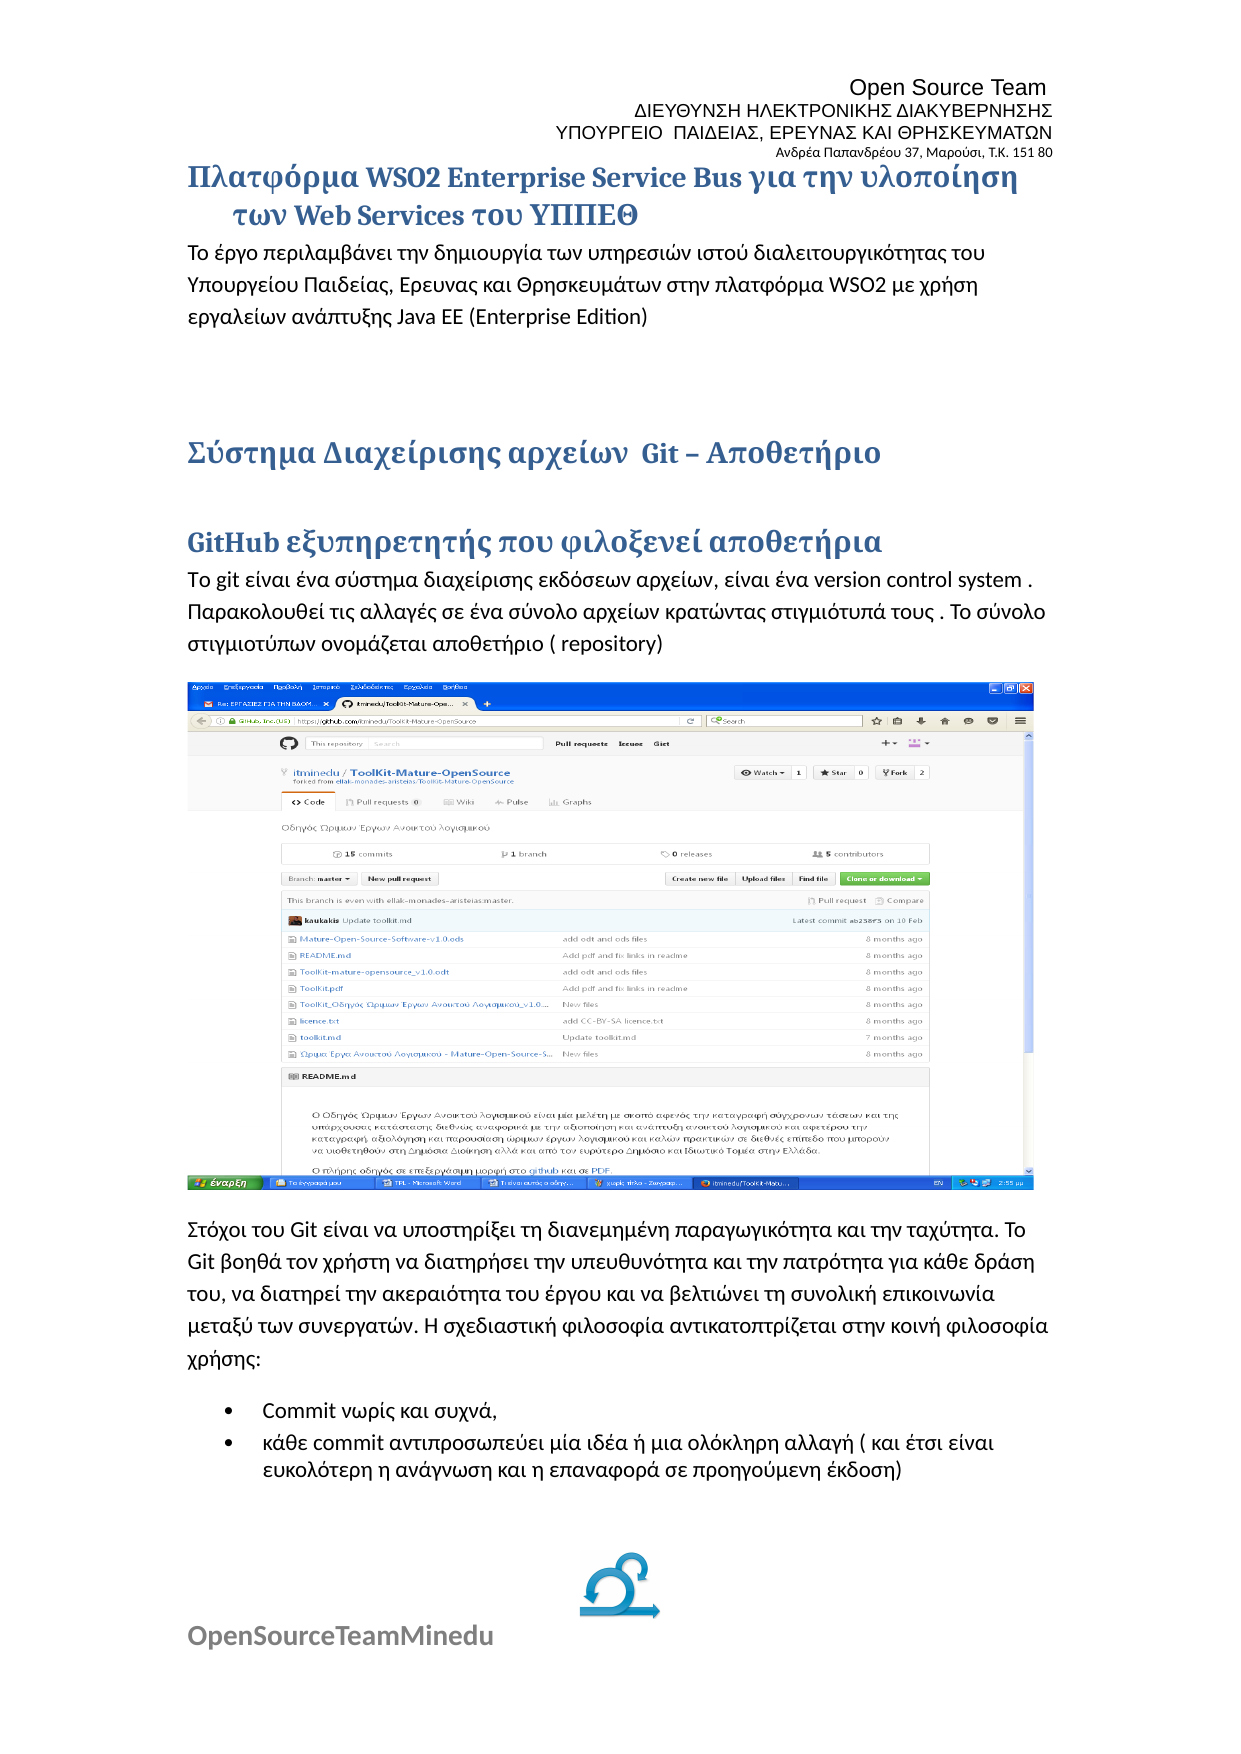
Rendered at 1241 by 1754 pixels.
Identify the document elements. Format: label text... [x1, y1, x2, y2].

subtitle Σύστημα Διαχείρισης αρχείων Git – Αποθετήριο [187, 438, 1053, 471]
text Το έργο περιλαμβάνει την δημιουργία των υπηρεσιών ιστού διαλειτουργικότητας του Υπουργείου Παιδείας, Ερευνας και Θρησκευμάτων στην πλατφόρμα WSO2 με χρήση εργαλείων ανάπτυξης Java EE (Enterprise Edition) [187, 238, 1053, 331]
text Tο git είναι ένα σύστημα διαχείρισης εκδόσεων αρχείων, είναι ένα version control system . Παρακολουθεί τις αλλαγές σε ένα σύνολο αρχείων κρατώντας στιγμιότυπά τους . Το σύνολο στιγμιοτύπων ονομάζεται αποθετήριο ( repository) [187, 565, 1053, 657]
subtitle Πλατφόρμα WSO2 Enterprise Service Bus για την υλοποίηση των Web Services του ΥΠΠΕΘ [187, 161, 1053, 233]
list Commit νωρίς και συχνά, [225, 1397, 1053, 1425]
subtitle GitHub εξυπηρετητής που φιλοξενεί αποθετήρια [187, 526, 1053, 560]
picture [579, 1550, 661, 1619]
list κάθε commit αντιπροσωπεύει μία ιδέα ή μια ολόκληρη αλλαγή ( και έτσι είναι ευκολότερη η ανάγνωση και η επαναφορά σε προηγούμενη έκδοση) [225, 1428, 1053, 1484]
text Στόχοι του Git είναι να υποστηρίξει τη διανεμημένη παραγωγικότητα και την ταχύτητα. Το Git βοηθά τον χρήστη να διατηρήσει την υπευθυνότητα και την πατρότητα για κάθε δράση του, να διατηρεί την ακεραιότητα του έργου και να βελτιώνει τη συνολική επικοινωνία μεταξύ των συνεργατών. Η σχεδιαστική φιλοσοφία αντικατοπτρίζεται στην κοινή φιλοσοφία χρήσης: [187, 1215, 1053, 1372]
picture [187, 682, 1034, 1190]
